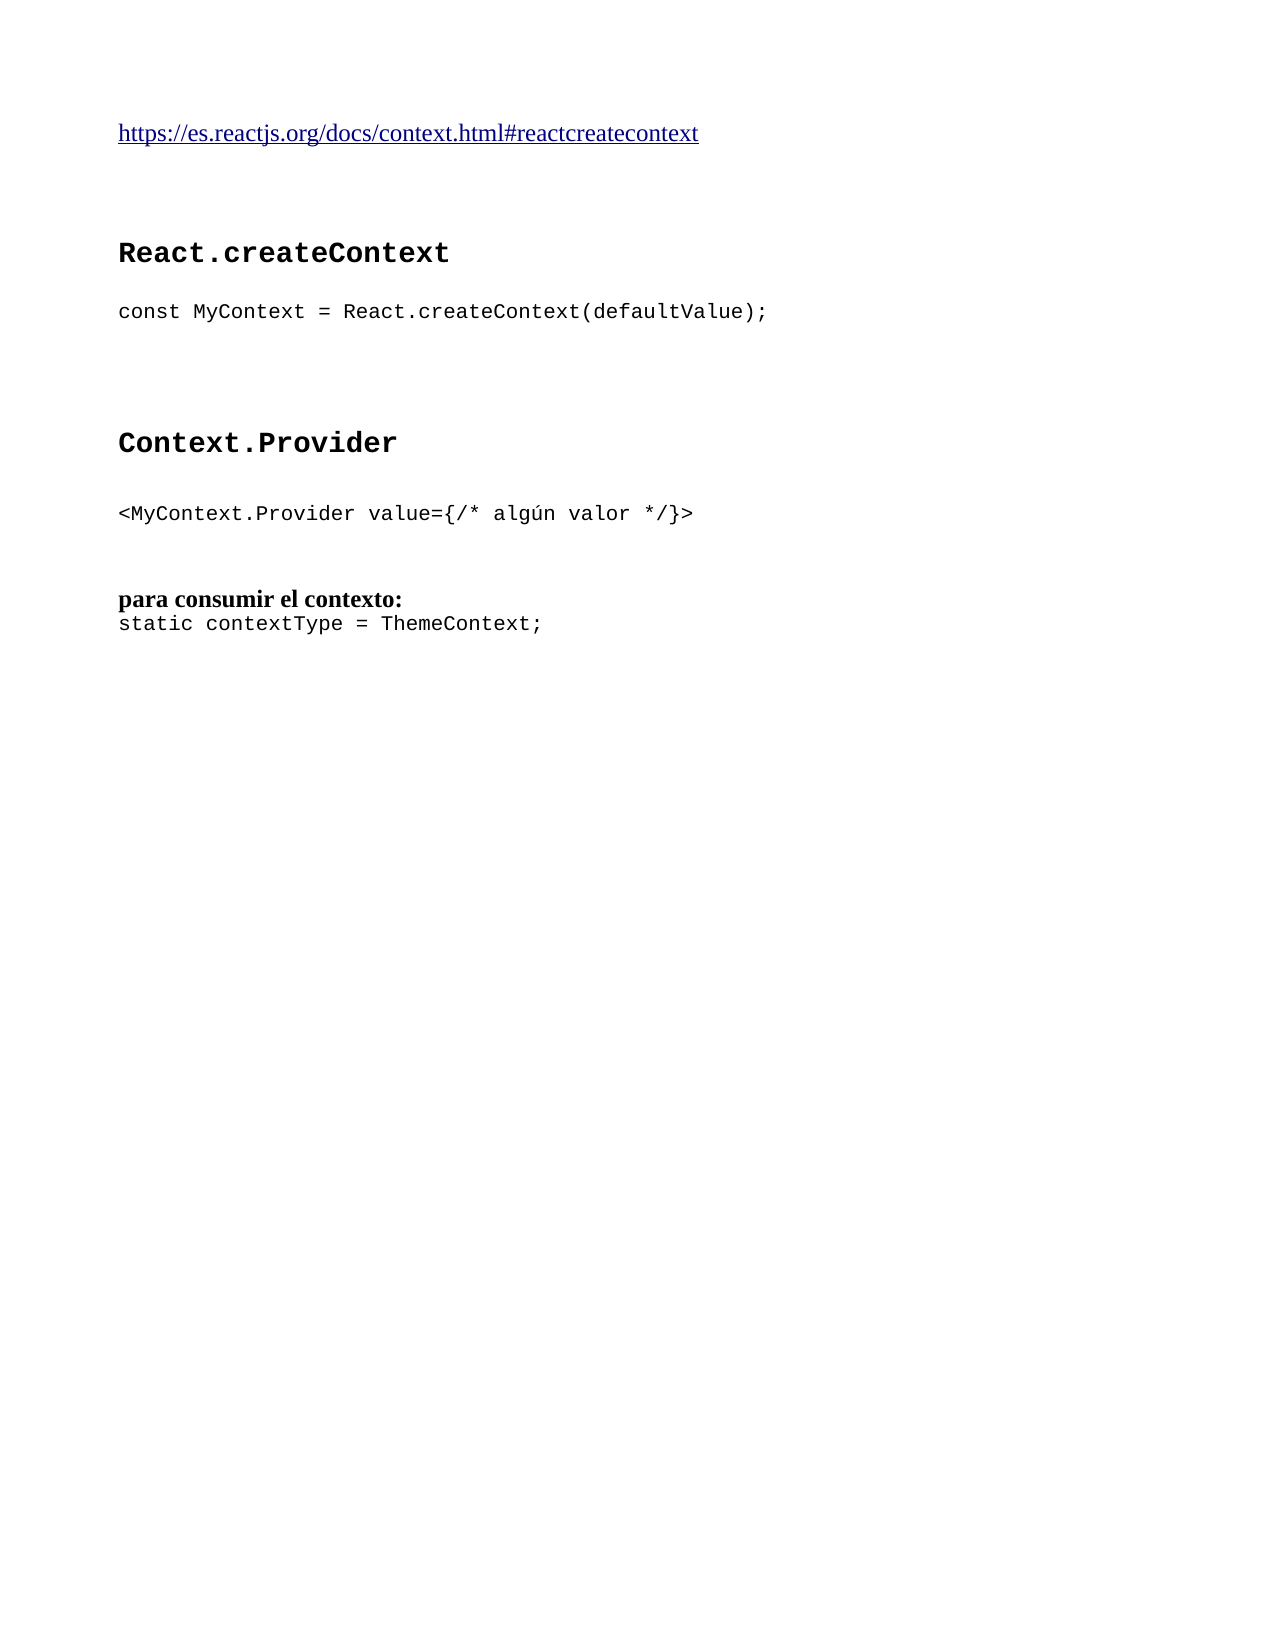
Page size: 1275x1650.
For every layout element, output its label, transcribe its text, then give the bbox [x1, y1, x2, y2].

text https://es.reactjs.org/docs/context.html#reactcreatecontext [118, 118, 1157, 147]
subtitle Context.Provider [118, 428, 1157, 461]
subtitle React.createContext [118, 238, 1157, 271]
text para consumir el contexto: [118, 584, 1157, 613]
text static contextType = ThemeContext; [118, 613, 1157, 637]
text <MyContext.Provider value={/* algún valor */}> [118, 503, 1157, 526]
text const MyContext = React.createContext(defaultValue); [118, 301, 1157, 324]
